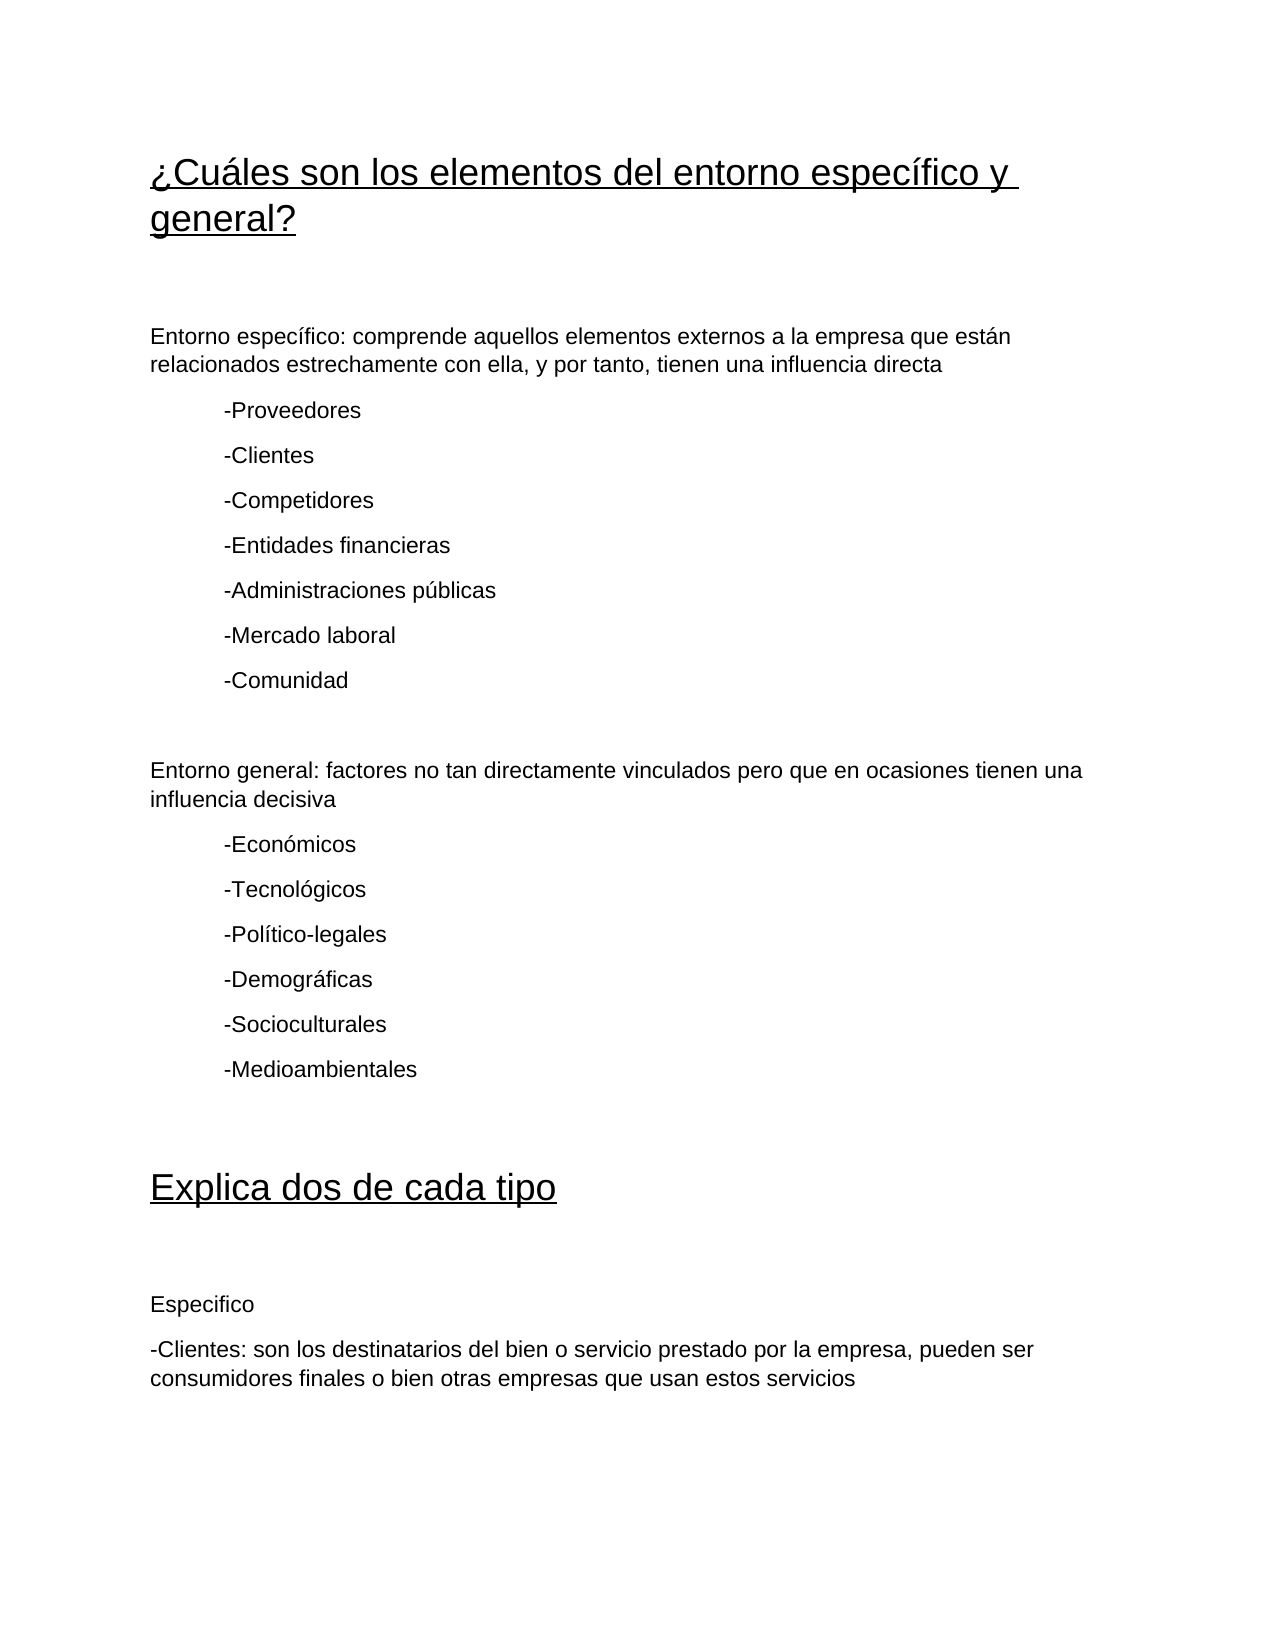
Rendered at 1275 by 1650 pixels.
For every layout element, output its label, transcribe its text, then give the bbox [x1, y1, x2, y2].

text -Demográficas [150, 966, 1119, 993]
text -Competidores [150, 487, 1119, 513]
text ¿Cuáles son los elementos del entorno específico y general? [150, 150, 1119, 240]
text -Administraciones públicas [150, 577, 1119, 603]
text -Medioambientales [150, 1056, 1119, 1083]
text -Entidades financieras [150, 532, 1119, 558]
text Explica dos de cada tipo [150, 1165, 1119, 1208]
text -Clientes [150, 442, 1119, 468]
text -Proveedores [150, 397, 1119, 423]
text Entorno específico: comprende aquellos elementos externos a la empresa que están relacionados estrechamente con ella, y por tanto, tienen una influencia directa [150, 323, 1119, 378]
text -Comunidad [150, 667, 1119, 693]
text -Político-legales [150, 921, 1119, 947]
text -Clientes: son los destinatarios del bien o servicio prestado por la empresa, pueden ser consumidores finales o bien otras empresas que usan estos servicios [150, 1336, 1119, 1391]
text -Socioculturales [150, 1011, 1119, 1038]
text -Tecnológicos [150, 876, 1119, 902]
text -Mercado laboral [150, 622, 1119, 648]
text Entorno general: factores no tan directamente vinculados pero que en ocasiones tienen una influencia decisiva [150, 757, 1119, 812]
text Especifico [150, 1291, 1119, 1318]
text -Económicos [150, 831, 1119, 857]
